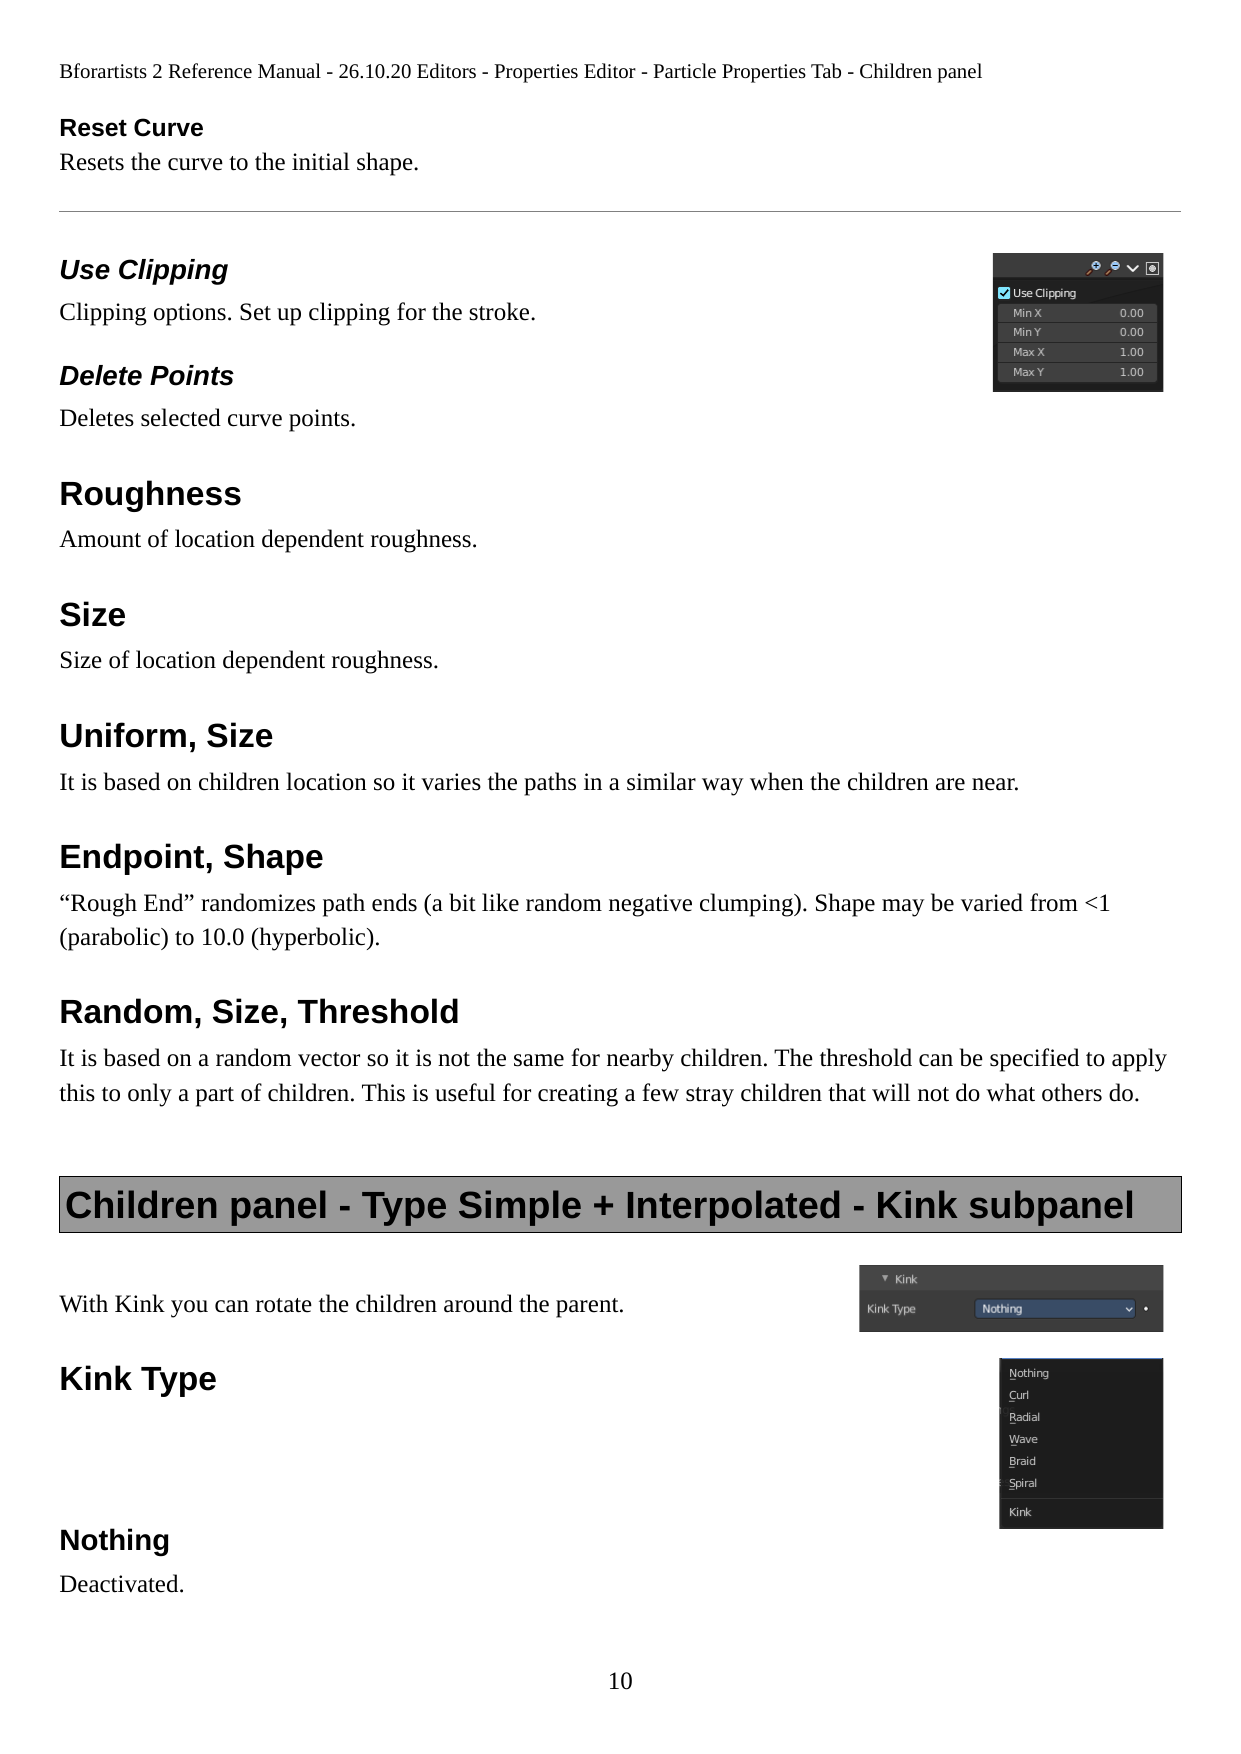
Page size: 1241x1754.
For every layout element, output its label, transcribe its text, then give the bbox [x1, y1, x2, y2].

text Amount of location dependent roughness. [59, 524, 1181, 553]
subtitle Uniform, Size [59, 715, 1181, 754]
picture [999, 1358, 1164, 1529]
text Deletes selected curve points. [59, 403, 1181, 432]
subtitle [1164, 1359, 1181, 1398]
subtitle Kink Type [59, 1359, 999, 1398]
text Resets the curve to the initial shape. [59, 147, 1181, 176]
subtitle Endpoint, Shape [59, 836, 1181, 875]
text Deactivated. [59, 1569, 1181, 1598]
text It is based on children location so it varies the paths in a similar way when the children are near. [59, 767, 1181, 795]
subtitle Roughness [59, 473, 1181, 512]
picture [992, 253, 1164, 392]
table_header Children panel - Type Simple + Interpolated - Kink subpanel [60, 1177, 1181, 1232]
subtitle [1164, 359, 1181, 391]
subtitle [1164, 253, 1181, 285]
subtitle Delete Points [59, 359, 992, 391]
subtitle Random, Size, Threshold [59, 992, 1181, 1031]
text Clipping options. Set up clipping for the stroke. [59, 297, 992, 326]
text “Rough End” randomizes path ends (a bit like random negative clumping). Shape may be varied from <1 (parabolic) to 10.0 (hyperbolic). [59, 888, 1181, 951]
text Size of location dependent roughness. [59, 646, 1181, 674]
picture [859, 1265, 1164, 1332]
subtitle Use Clipping [59, 253, 992, 285]
text It is based on a random vector so it is not the same for nearby children. The threshold can be specified to apply this to only a part of children. This is useful for creating a few stray children that will not do what others do. [59, 1043, 1181, 1106]
subtitle Reset Curve [59, 113, 1181, 141]
subtitle Size [59, 594, 1181, 633]
text With Kink you can rotate the children around the parent. [59, 1289, 859, 1318]
subtitle Nothing [59, 1523, 1181, 1557]
